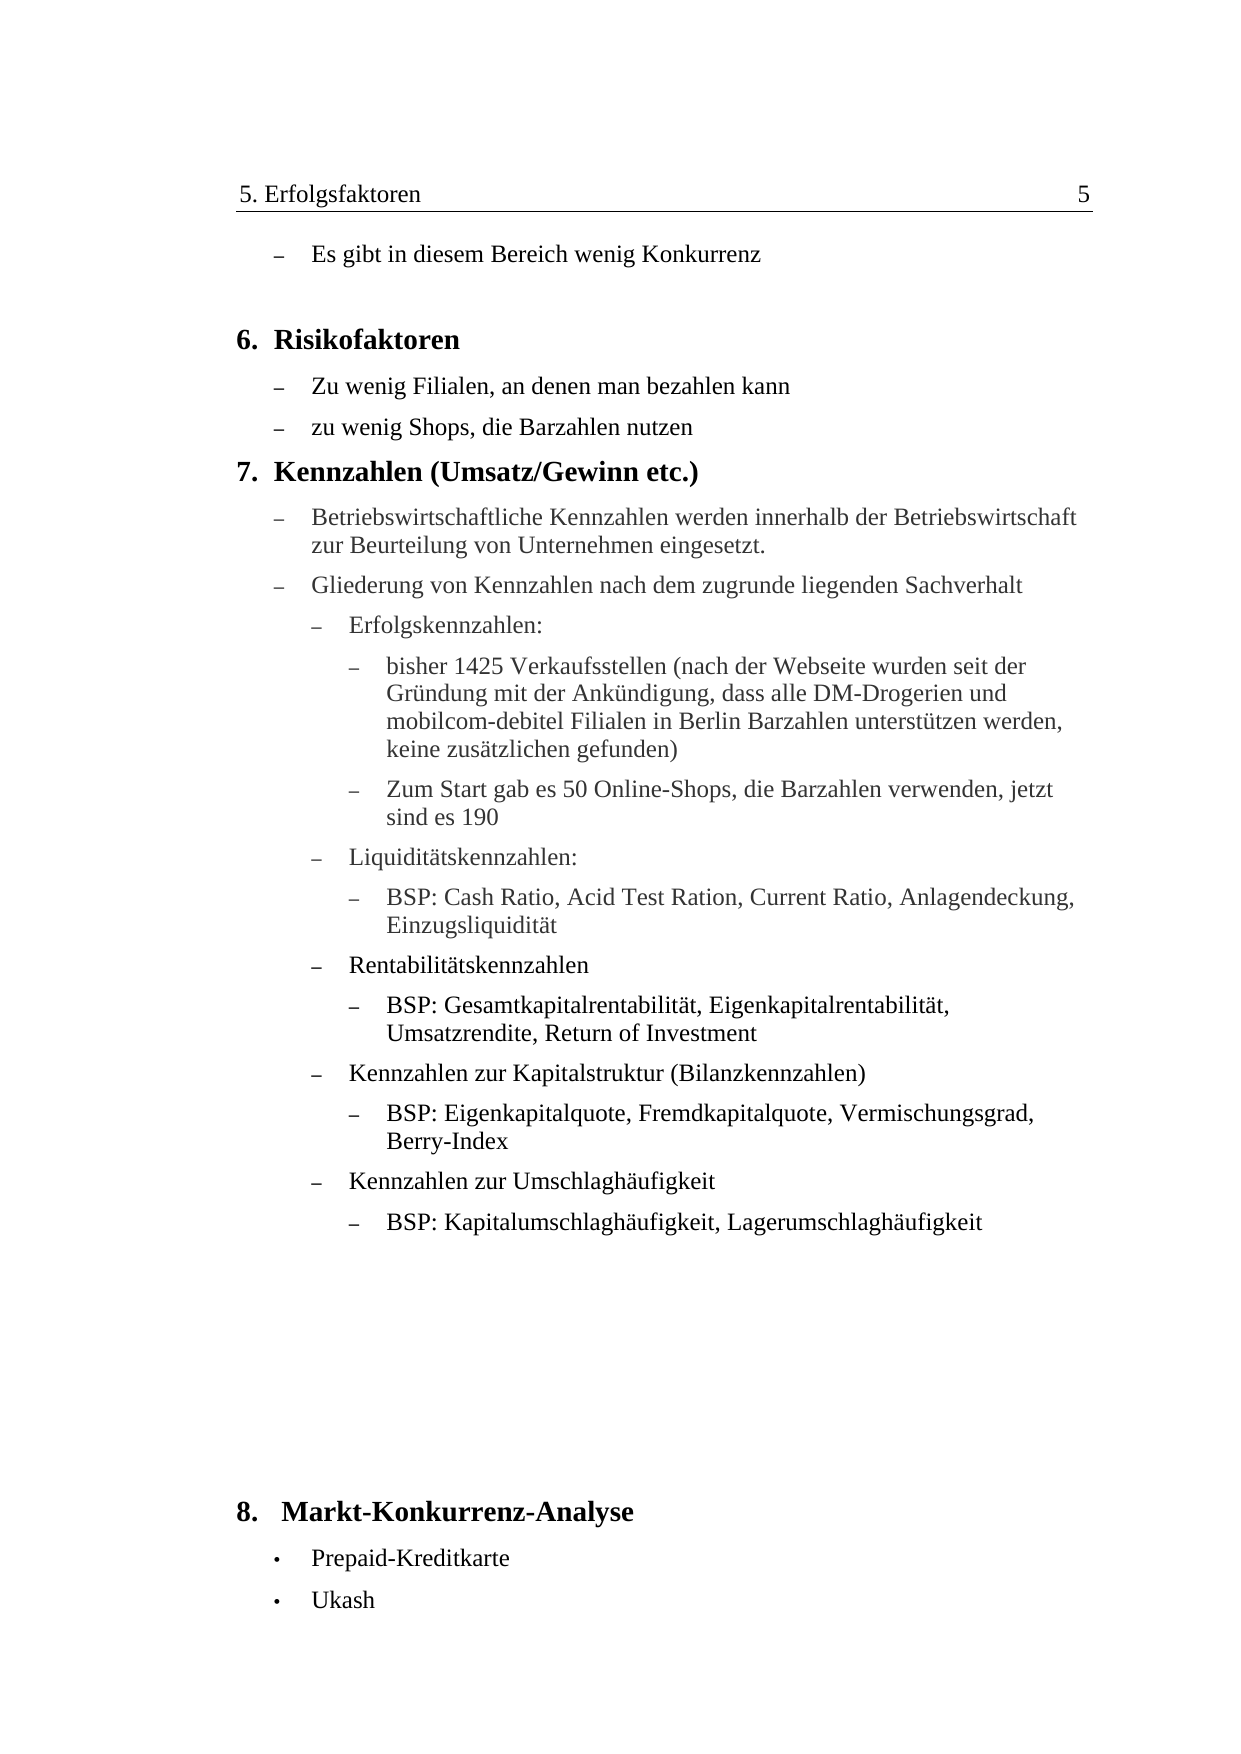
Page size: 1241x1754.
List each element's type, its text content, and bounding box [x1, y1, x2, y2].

list Rentabilitätskennzahlen [311, 951, 1093, 979]
list BSP: Cash Ratio, Acid Test Ration, Current Ratio, Anlagendeckung, Einzugsliquidität [349, 883, 1093, 939]
list bisher 1425 Verkaufsstellen (nach der Webseite wurden seit der Gründung mit der Ankündigung, dass alle DM-Drogerien und mobilcom-debitel Filialen in Berlin Barzahlen unterstützen werden, keine zusätzlichen gefunden) [349, 652, 1093, 763]
list Es gibt in diesem Bereich wenig Konkurrenz [274, 240, 1093, 268]
list Liquiditätskennzahlen: [311, 843, 1093, 871]
list BSP: Kapitalumschlaghäufigkeit, Lagerumschlaghäufigkeit [349, 1208, 1093, 1235]
list Ukash [274, 1586, 1093, 1613]
list Gliederung von Kennzahlen nach dem zugrunde liegenden Sachverhalt [274, 571, 1093, 599]
list BSP: Eigenkapitalquote, Fremdkapitalquote, Vermischungsgrad, Berry-Index [349, 1099, 1093, 1155]
list Kennzahlen zur Kapitalstruktur (Bilanzkennzahlen) [311, 1059, 1093, 1087]
subtitle Kennzahlen (Umsatz/Gewinn etc.) [236, 455, 1093, 487]
list Zum Start gab es 50 Online-Shops, die Barzahlen verwenden, jetzt sind es 190 [349, 775, 1093, 831]
list Prepaid-Kreditkarte [274, 1544, 1093, 1572]
subtitle Risikofaktoren [236, 323, 1093, 356]
list BSP: Gesamtkapitalrentabilität, Eigenkapitalrentabilität, Umsatzrendite, Return of Investment [349, 991, 1093, 1047]
list Kennzahlen zur Umschlaghäufigkeit [311, 1167, 1093, 1195]
list Zu wenig Filialen, an denen man bezahlen kann [274, 372, 1093, 399]
list Betriebswirtschaftliche Kennzahlen werden innerhalb der Betriebswirtschaft zur Beurteilung von Unternehmen eingesetzt. [274, 503, 1093, 559]
list zu wenig Shops, die Barzahlen nutzen [274, 413, 1093, 441]
list Erfolgskennzahlen: [311, 612, 1093, 639]
subtitle Markt-Konkurrenz-Analyse [236, 1496, 1093, 1528]
